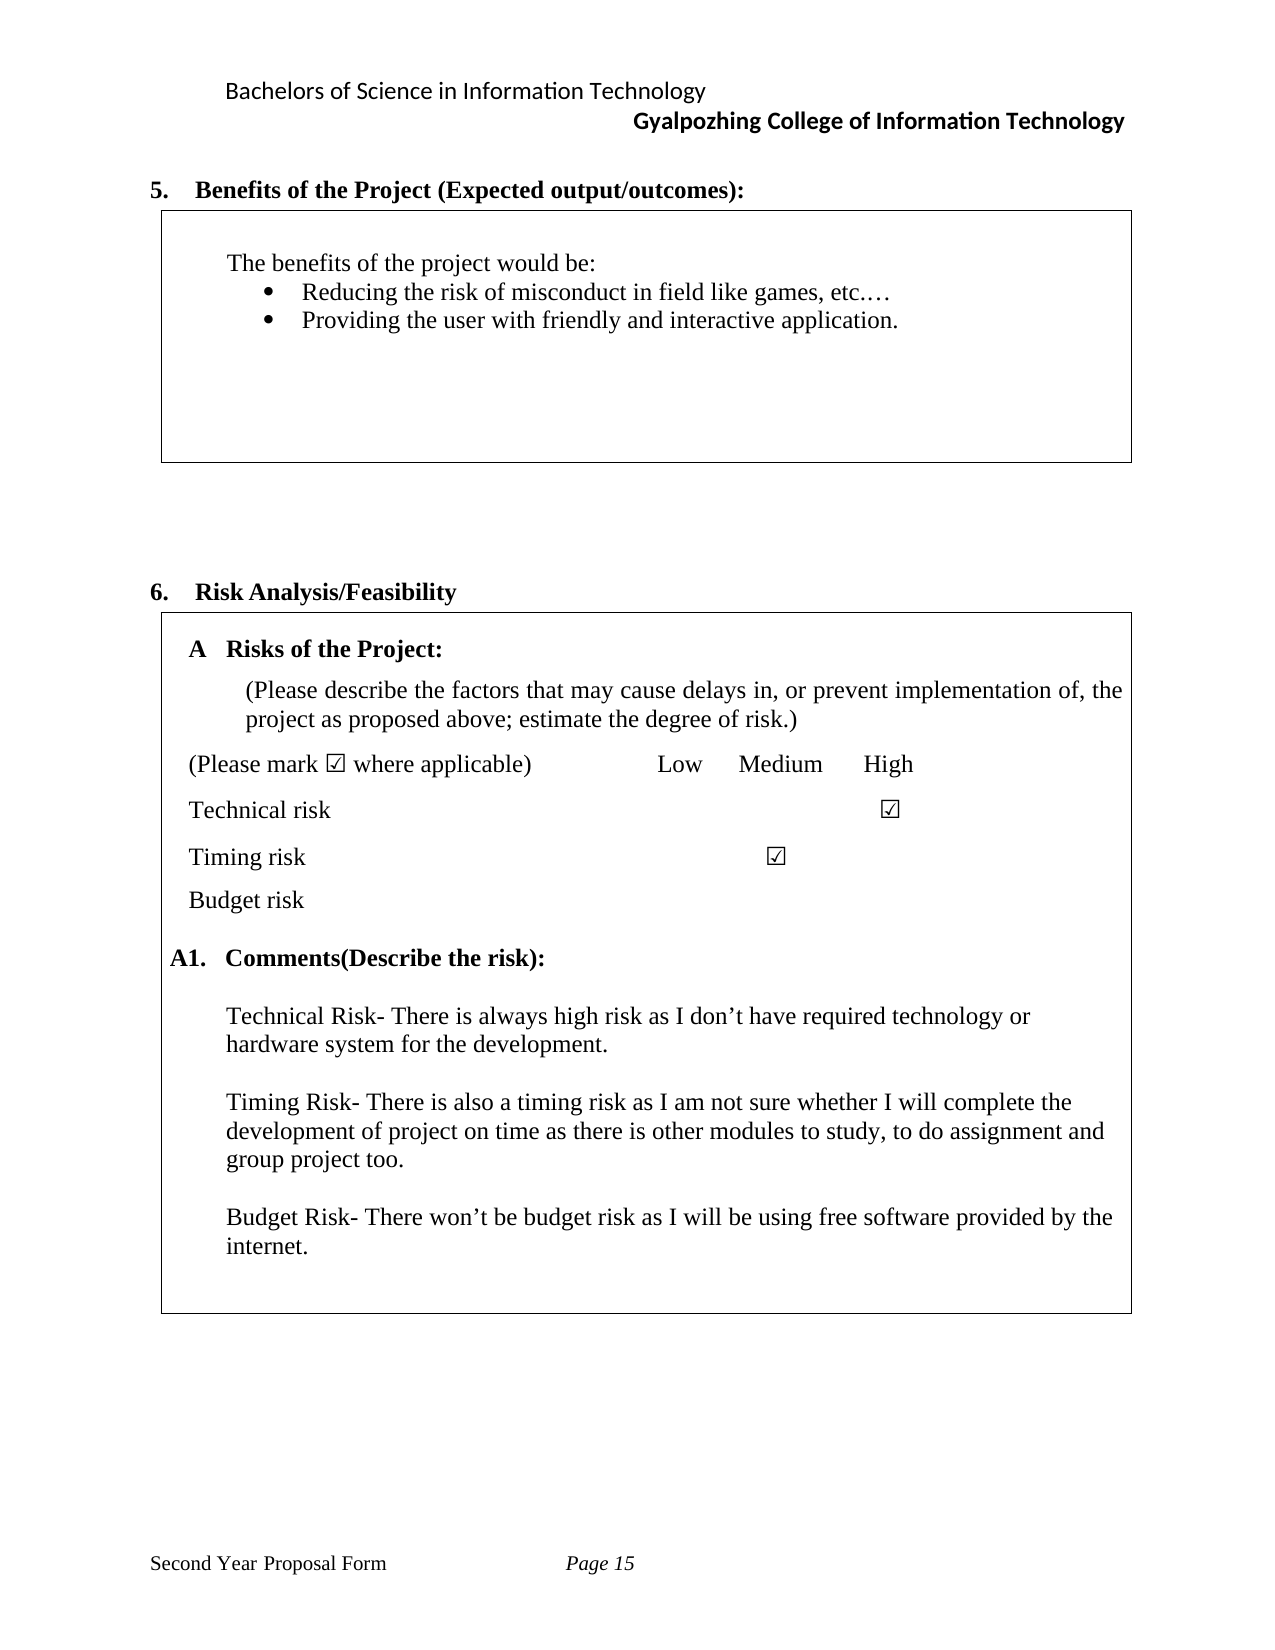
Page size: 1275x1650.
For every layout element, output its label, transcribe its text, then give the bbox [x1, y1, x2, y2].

table_cell [162, 371, 1131, 417]
table_cell [162, 417, 1131, 462]
table_header The benefits of the project would be: Reducing the risk of misconduct in field like games, etc.… Providing the user with friendly and interactive application. [162, 211, 1131, 371]
table_header Risks of the Project: (Please describe the factors that may cause delays in, or prevent implementation of, the project as proposed above; estimate the degree of risk.) (Please mark ☑ where applicable) Low Medium High Technical risk ☑ Timing risk ☑ Budget risk [162, 613, 1131, 922]
subtitle 6. Risk Analysis/Feasibility [150, 577, 1125, 606]
table_cell Technical Risk- There is always high risk as I don’t have required technology or hardware system for the development. Timing Risk- There is also a timing risk as I am not sure whether I will complete the development of project on time as there is other modules to study, to do assignment and group project too. Budget Risk- There won’t be budget risk as I will be using free software provided by the internet. [162, 993, 1131, 1268]
table_cell A1. Comments(Describe the risk): [162, 922, 1131, 992]
table_cell [162, 1268, 1131, 1313]
subtitle 5. Benefits of the Project (Expected output/outcomes): [150, 175, 1125, 204]
